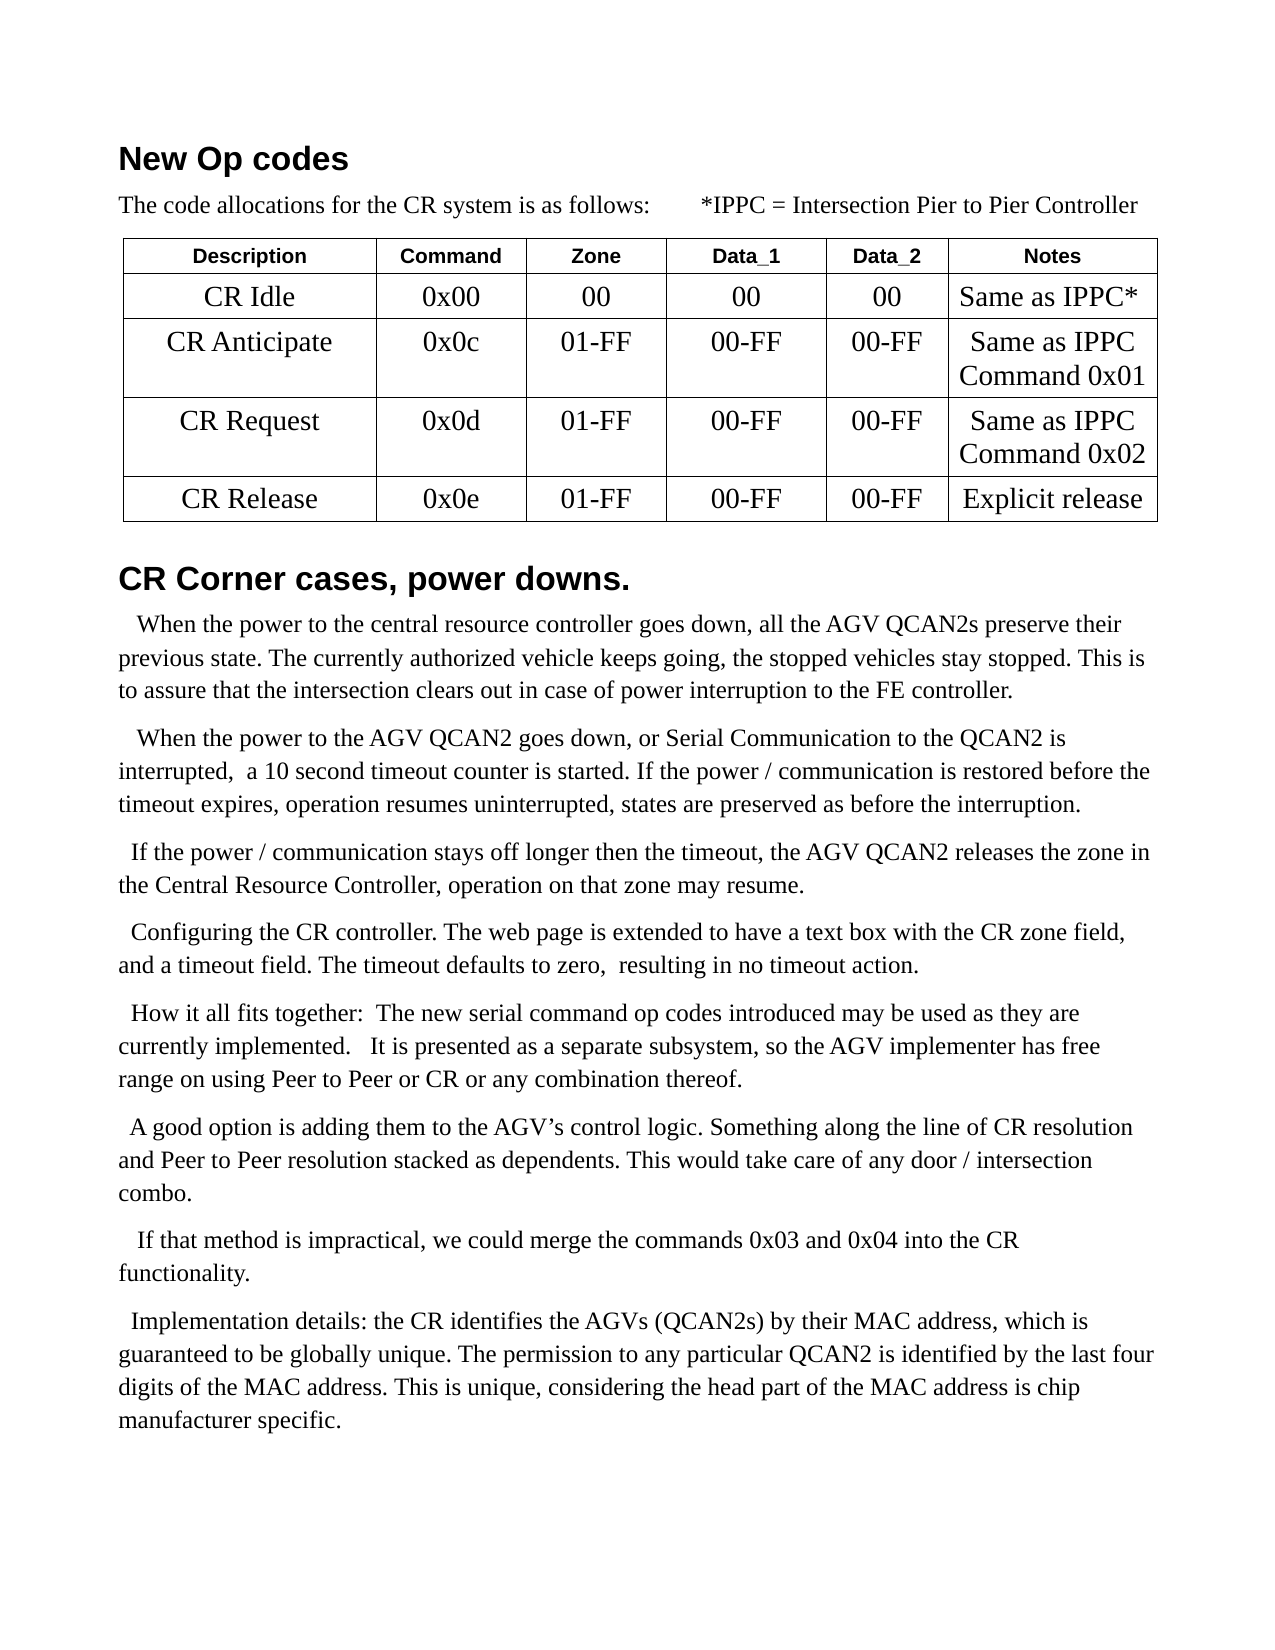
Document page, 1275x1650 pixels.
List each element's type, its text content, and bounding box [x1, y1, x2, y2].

table_header Data_1 [667, 239, 826, 273]
table_cell CR Request [124, 398, 376, 476]
table_cell CR Release [124, 477, 376, 521]
text When the power to the AGV QCAN2 goes down, or Serial Communication to the QCAN2 is interrupted, a 10 second timeout counter is started. If the power / communication is restored before the timeout expires, operation resumes uninterrupted, states are preserved as before the interruption. [118, 723, 1157, 818]
text How it all fits together: The new serial command op codes introduced may be used as they are currently implemented. It is presented as a separate subsystem, so the AGV implementer has free range on using Peer to Peer or CR or any combination thereof. [118, 998, 1157, 1093]
table_cell 01-FF [527, 319, 666, 397]
text Implementation details: the CR identifies the AGVs (QCAN2s) by their MAC address, which is guaranteed to be globally unique. The permission to any particular QCAN2 is identified by the last four digits of the MAC address. This is unique, considering the head part of the MAC address is chip manufacturer specific. [118, 1306, 1157, 1434]
table_header Notes [949, 239, 1157, 273]
table_cell 0x0c [377, 319, 526, 397]
table_cell 00-FF [667, 319, 826, 397]
table_cell Same as IPPC* [949, 274, 1157, 318]
table_header Data_2 [827, 239, 948, 273]
text The code allocations for the CR system is as follows: *IPPC = Intersection Pier to Pier Controller [118, 190, 1157, 219]
text If that method is impractical, we could merge the commands 0x03 and 0x04 into the CR functionality. [118, 1225, 1157, 1287]
table_cell Explicit release [949, 477, 1157, 521]
table_cell Same as IPPC Command 0x02 [949, 398, 1157, 476]
table_cell 00 [527, 274, 666, 318]
table_cell Same as IPPC Command 0x01 [949, 319, 1157, 397]
table_cell 0x0e [377, 477, 526, 521]
table_cell 00-FF [827, 319, 948, 397]
text If the power / communication stays off longer then the timeout, the AGV QCAN2 releases the zone in the Central Resource Controller, operation on that zone may resume. [118, 837, 1157, 899]
table_cell 01-FF [527, 398, 666, 476]
text Configuring the CR controller. The web page is extended to have a text box with the CR zone field, and a timeout field. The timeout defaults to zero, resulting in no timeout action. [118, 917, 1157, 979]
table_cell 00 [667, 274, 826, 318]
table_cell 00-FF [827, 398, 948, 476]
subtitle CR Corner cases, power downs. [118, 542, 1157, 597]
table_cell 0x00 [377, 274, 526, 318]
table_cell 01-FF [527, 477, 666, 521]
table_cell 0x0d [377, 398, 526, 476]
table_cell CR Anticipate [124, 319, 376, 397]
table_header Command [377, 239, 526, 273]
table_header Description [124, 239, 376, 273]
subtitle New Op codes [118, 139, 1157, 178]
table_header Zone [527, 239, 666, 273]
table_cell 00-FF [667, 398, 826, 476]
table_cell 00-FF [827, 477, 948, 521]
text When the power to the central resource controller goes down, all the AGV QCAN2s preserve their previous state. The currently authorized vehicle keeps going, the stopped vehicles stay stopped. This is to assure that the intersection clears out in case of power interruption to the FE controller. [118, 609, 1157, 704]
table_cell CR Idle [124, 274, 376, 318]
text A good option is adding them to the AGV’s control logic. Something along the line of CR resolution and Peer to Peer resolution stacked as dependents. This would take care of any door / intersection combo. [118, 1112, 1157, 1207]
table_cell 00-FF [667, 477, 826, 521]
table_cell 00 [827, 274, 948, 318]
